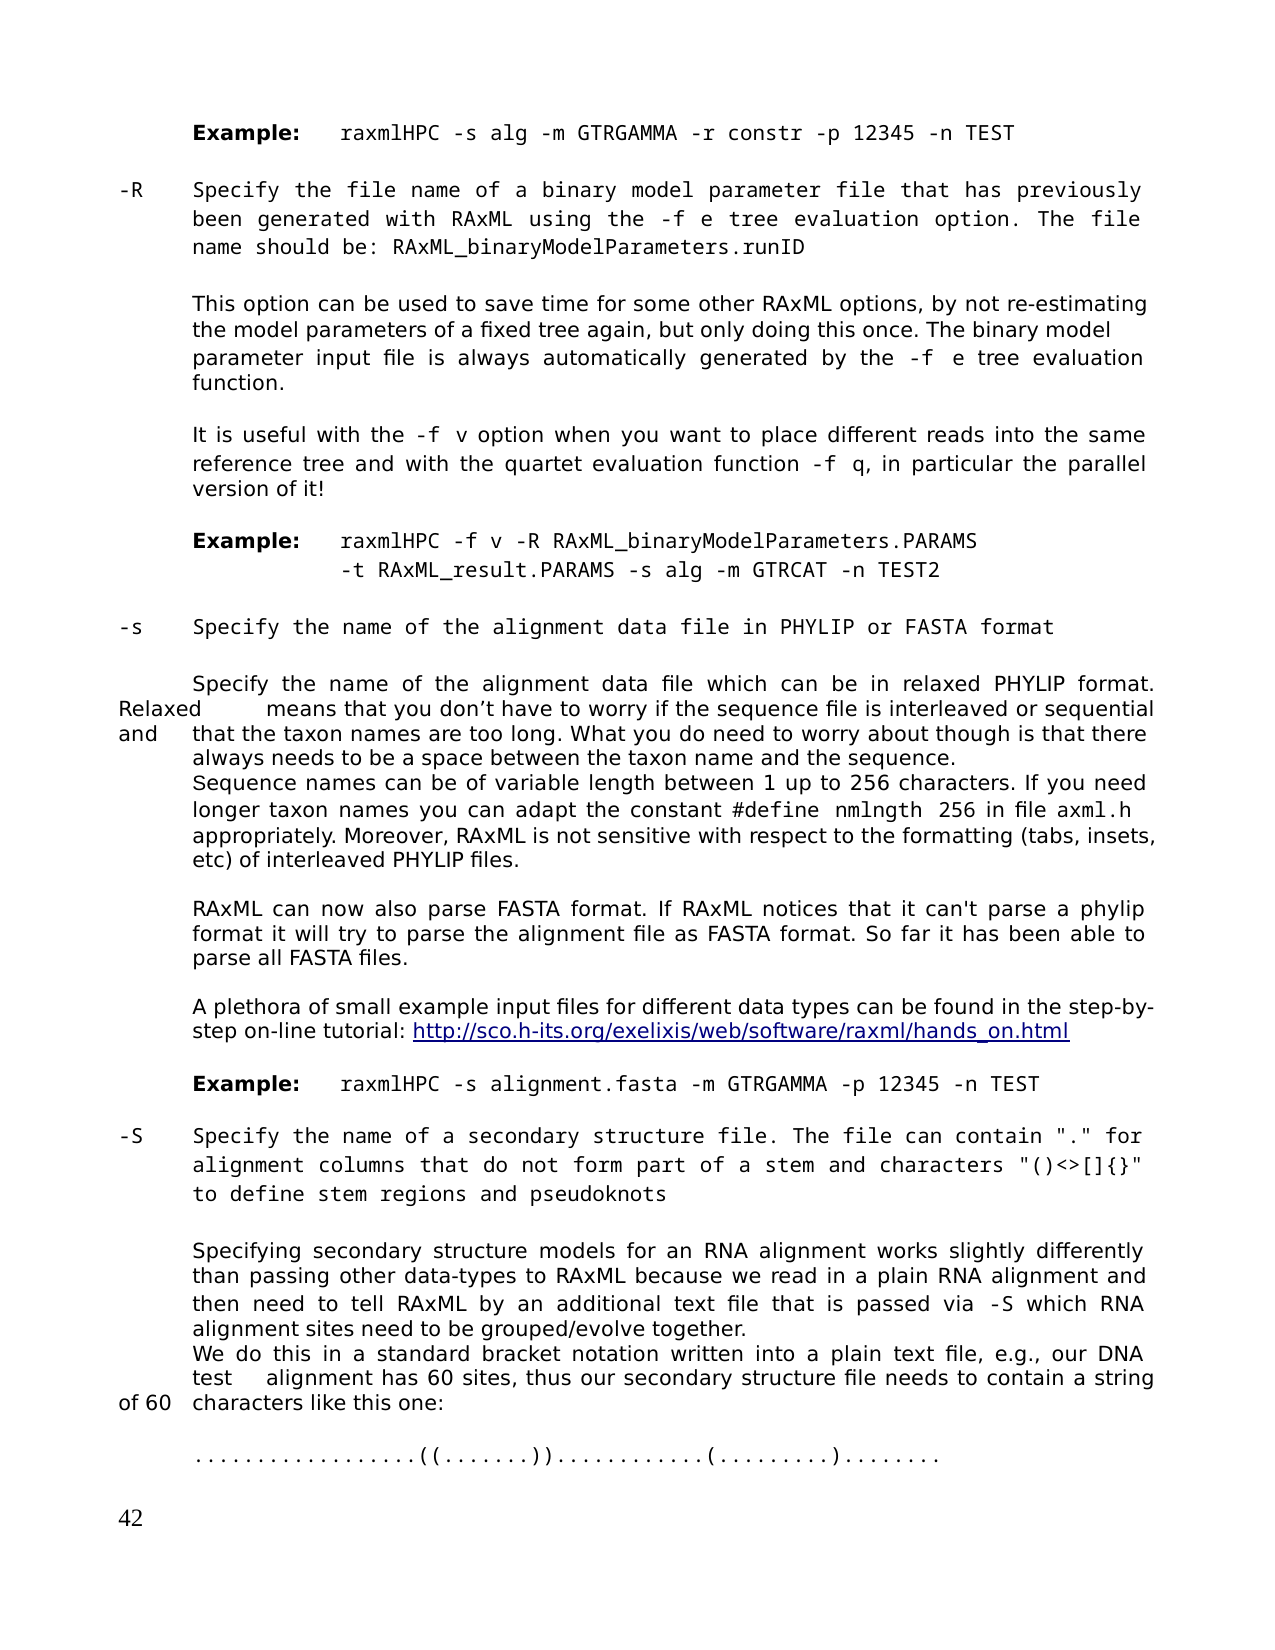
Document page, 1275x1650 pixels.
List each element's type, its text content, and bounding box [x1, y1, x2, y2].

text We do this in a standard bracket notation written into a plain text file, e.g., our DNA test alignment has 60 sites, thus our secondary structure file needs to contain a string of 60 characters like this one: [118, 1342, 1157, 1415]
text A plethora of small example input files for different data types can be found in the step-by- step on-line tutorial: http://sco.h-its.org/exelixis/web/software/raxml/hands_on.html [118, 995, 1157, 1044]
text It is useful with the -f v option when you want to place different reads into the same reference tree and with the quartet evaluation function -f q, in particular the parallel version of it! [118, 420, 1157, 501]
text Specify the name of the alignment data file which can be in relaxed PHYLIP format. Relaxed means that you don’t have to worry if the sequence file is interleaved or sequential and that the taxon names are too long. What you do need to worry about though is that there always needs to be a space between the taxon name and the sequence. [118, 669, 1157, 771]
text Example: raxmlHPC -f v -R RAxML_binaryModelParameters.PARAMS [118, 526, 1157, 554]
text ..................((.......))............(.........)........ [192, 1415, 1157, 1468]
text -S Specify the name of a secondary structure file. The file can contain "." for [118, 1121, 1157, 1150]
text -s Specify the name of the alignment data file in PHYLIP or FASTA format [118, 612, 1157, 640]
text Example: raxmlHPC -s alignment.fasta -m GTRGAMMA -p 12345 -n TEST [118, 1068, 1157, 1097]
text Sequence names can be of variable length between 1 up to 256 characters. If you need longer taxon names you can adapt the constant #define nmlngth 256 in file axml.h appropriately. Moreover, RAxML is not sensitive with respect to the formatting (tabs, insets, etc) of interleaved PHYLIP files. [118, 771, 1157, 873]
text RAxML can now also parse FASTA format. If RAxML notices that it can't parse a phylip format it will try to parse the alignment file as FASTA format. So far it has been able to parse all FASTA files. [118, 897, 1157, 971]
text This option can be used to save time for some other RAxML options, by not re-estimating the model parameters of a fixed tree again, but only doing this once. The binary model parameter input file is always automatically generated by the -f e tree evaluation function. [118, 289, 1157, 395]
text Specifying secondary structure models for an RNA alignment works slightly differently than passing other data-types to RAxML because we read in a plain RNA alignment and then need to tell RAxML by an additional text file that is passed via -S which RNA alignment sites need to be grouped/evolve together. [118, 1236, 1157, 1342]
text -R Specify the file name of a binary model parameter file that has previously been generated with RAxML using the -f e tree evaluation option. The file name should be: RAxML_binaryModelParameters.runID [118, 175, 1157, 261]
text Example: raxmlHPC -s alg -m GTRGAMMA -r constr -p 12345 -n TEST [118, 118, 1157, 147]
text alignment columns that do not form part of a stem and characters "()<>[]{}" to define stem regions and pseudoknots [118, 1150, 1157, 1207]
text -t RAxML_result.PARAMS -s alg -m GTRCAT -n TEST2 [118, 554, 1157, 583]
